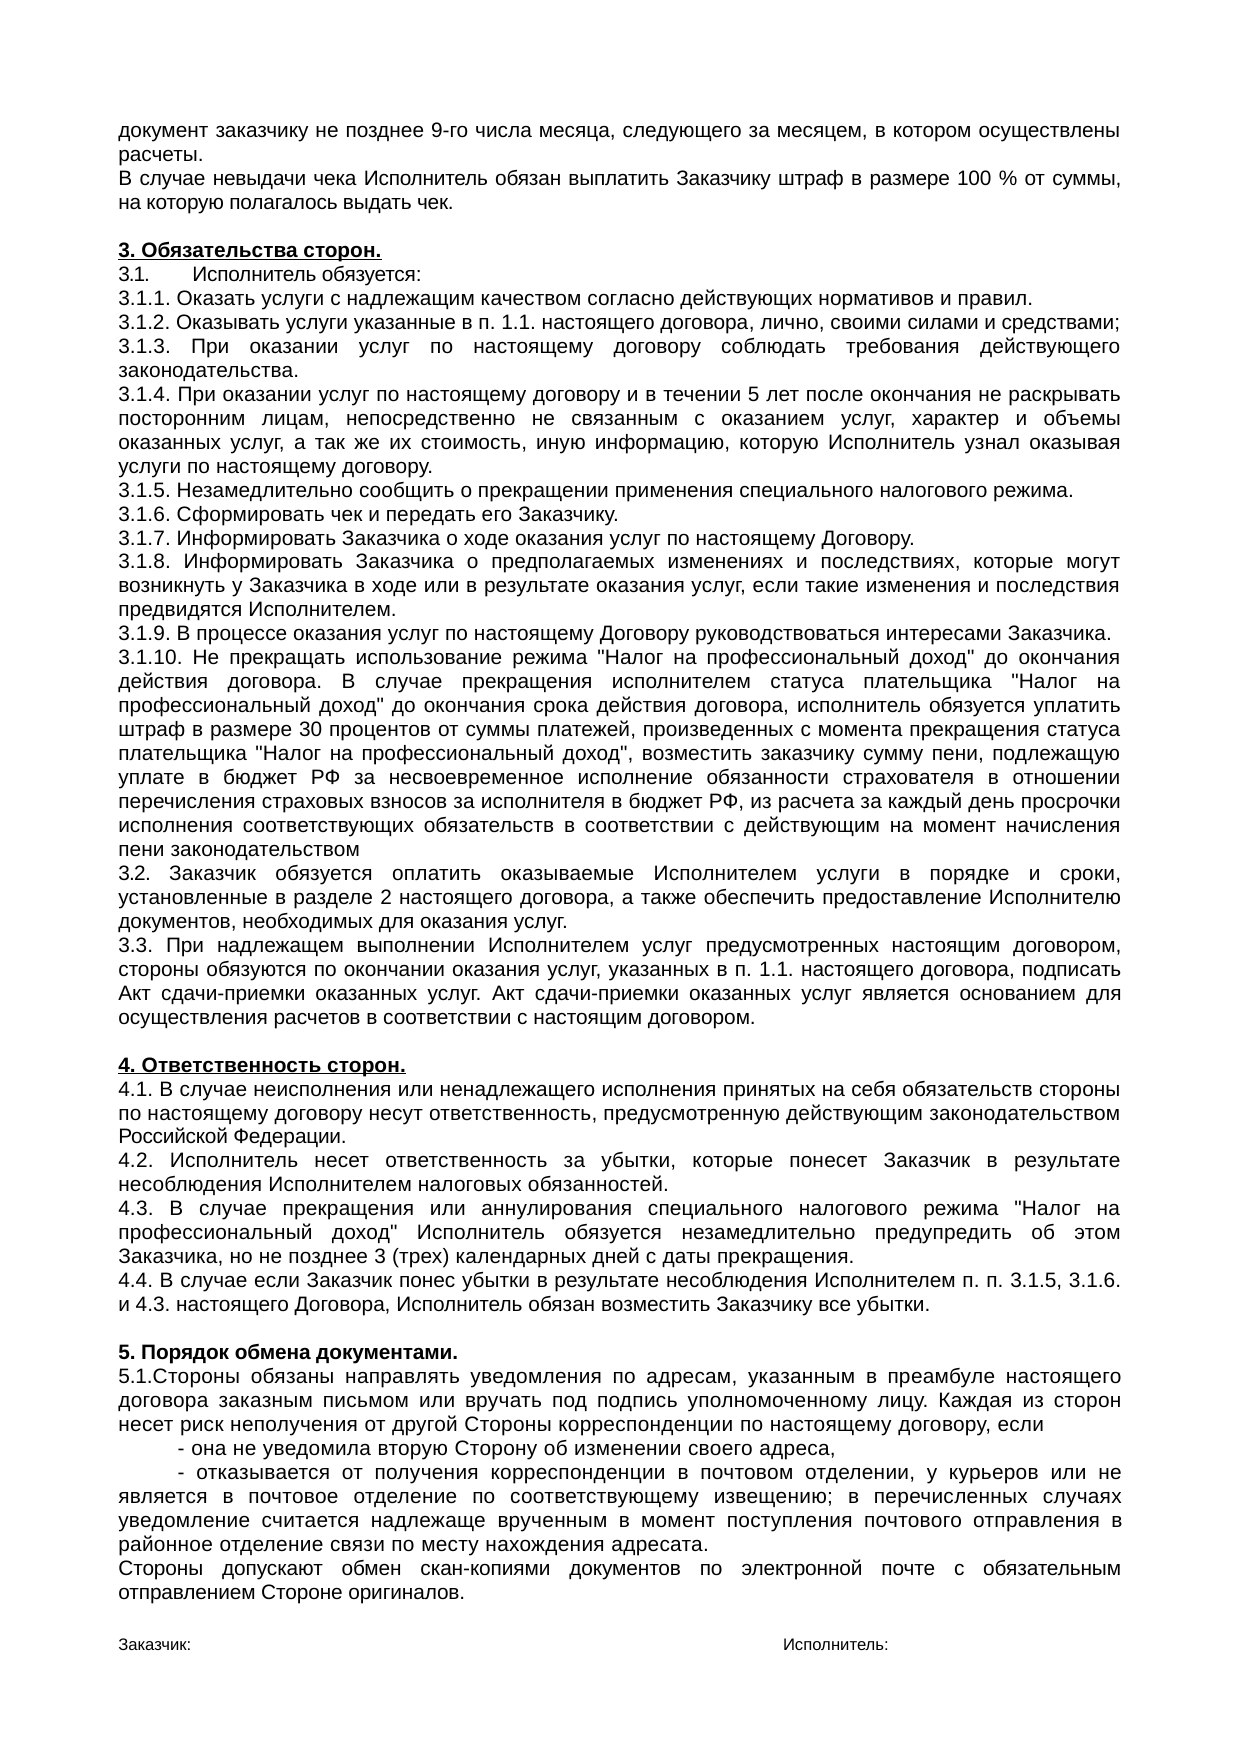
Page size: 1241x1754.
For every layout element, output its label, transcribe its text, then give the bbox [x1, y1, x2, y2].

text 4.3. В случае прекращения или аннулирования специального налогового режима "Налог на профессиональный доход" Исполнитель обязуется незамедлительно предупредить об этом Заказчика, но не позднее 3 (трех) календарных дней с даты прекращения. [118, 1196, 1122, 1268]
text 3.1.9. В процессе оказания услуг по настоящему Договору руководствоваться интересами Заказчика. [118, 621, 1122, 645]
text 3.1.8. Информировать Заказчика о предполагаемых изменениях и последствиях, которые могут возникнуть у Заказчика в ходе или в результате оказания услуг, если такие изменения и последствия предвидятся Исполнителем. [118, 549, 1122, 621]
text 3.1.2. Оказывать услуги указанные в п. 1.1. настоящего договора, лично, своими силами и средствами; [118, 310, 1122, 334]
text 3.3. При надлежащем выполнении Исполнителем услуг предусмотренных настоящим договором, стороны обязуются по окончании оказания услуг, указанных в п. 1.1. настоящего договора, подписать Акт сдачи-приемки оказанных услуг. Акт сдачи-приемки оказанных услуг является основанием для осуществления расчетов в соответствии с настоящим договором. [118, 933, 1122, 1028]
text 3.1.3. При оказании услуг по настоящему договору соблюдать требования действующего законодательства. [118, 334, 1122, 382]
text 4.2. Исполнитель несет ответственность за убытки, которые понесет Заказчик в результате несоблюдения Исполнителем налоговых обязанностей. [118, 1148, 1122, 1196]
text 3.1.1. Оказать услуги с надлежащим качеством согласно действующих нормативов и правил. [118, 286, 1122, 310]
text Стороны допускают обмен скан-копиями документов по электронной почте с обязательным отправлением Стороне оригиналов. [118, 1556, 1122, 1603]
text 5.1.Стороны обязаны направлять уведомления по адресам, указанным в преамбуле настоящего договора заказным письмом или вручать под подпись уполномоченному лицу. Каждая из сторон несет риск неполучения от другой Стороны корреспонденции по настоящему договору, если [118, 1364, 1122, 1436]
text документ заказчику не позднее 9-го числа месяца, следующего за месяцем, в котором осуществлены расчеты. [118, 118, 1122, 166]
text 3.1.10. Не прекращать использование режима "Налог на профессиональный доход" до окончания действия договора. В случае прекращения исполнителем статуса плательщика "Налог на профессиональный доход" до окончания срока действия договора, исполнитель обязуется уплатить штраф в размере 30 процентов от суммы платежей, произведенных с момента прекращения статуса плательщика "Налог на профессиональный доход", возместить заказчику сумму пени, подлежащую уплате в бюджет РФ за несвоевременное исполнение обязанности страхователя в отношении перечисления страховых взносов за исполнителя в бюджет РФ, из расчета за каждый день просрочки исполнения соответствующих обязательств в соответствии с действующим на момент начисления пени законодательством [118, 645, 1122, 861]
text 4. Ответственность сторон. [118, 1052, 1122, 1076]
text - отказывается от получения корреспонденции в почтовом отделении, у курьеров или не является в почтовое отделение по соответствующему извещению; в перечисленных случаях уведомление считается надлежаще врученным в момент поступления почтового отправления в районное отделение связи по месту нахождения адресата. [118, 1460, 1122, 1556]
text 3.1.6. Сформировать чек и передать его Заказчику. [118, 501, 1122, 525]
text 3. Обязательства сторон. [118, 238, 1122, 262]
text 3.1.5. Незамедлительно сообщить о прекращении применения специального налогового режима. [118, 477, 1122, 501]
text 3.1.7. Информировать Заказчика о ходе оказания услуг по настоящему Договору. [118, 525, 1122, 549]
text 3.1.4. При оказании услуг по настоящему договору и в течении 5 лет после окончания не раскрывать посторонним лицам, непосредственно не связанным с оказанием услуг, характер и объемы оказанных услуг, а так же их стоимость, иную информацию, которую Исполнитель узнал оказывая услуги по настоящему договору. [118, 382, 1122, 477]
text 5. Порядок обмена документами. [118, 1340, 1122, 1364]
text 3.1. Исполнитель обязуется: [118, 262, 1122, 286]
text 4.1. В случае неисполнения или ненадлежащего исполнения принятых на себя обязательств стороны по настоящему договору несут ответственность, предусмотренную действующим законодательством Российской Федерации. [118, 1076, 1122, 1148]
text 3.2. Заказчик обязуется оплатить оказываемые Исполнителем услуги в порядке и сроки, установленные в разделе 2 настоящего договора, а также обеспечить предоставление Исполнителю документов, необходимых для оказания услуг. [118, 861, 1122, 933]
text 4.4. В случае если Заказчик понес убытки в результате несоблюдения Исполнителем п. п. 3.1.5, 3.1.6. и 4.3. настоящего Договора, Исполнитель обязан возместить Заказчику все убытки. [118, 1268, 1122, 1316]
text - она не уведомила вторую Сторону об изменении своего адреса, [118, 1436, 1122, 1460]
text В случае невыдачи чека Исполнитель обязан выплатить Заказчику штраф в размере 100 % от суммы, на которую полагалось выдать чек. [118, 166, 1122, 214]
